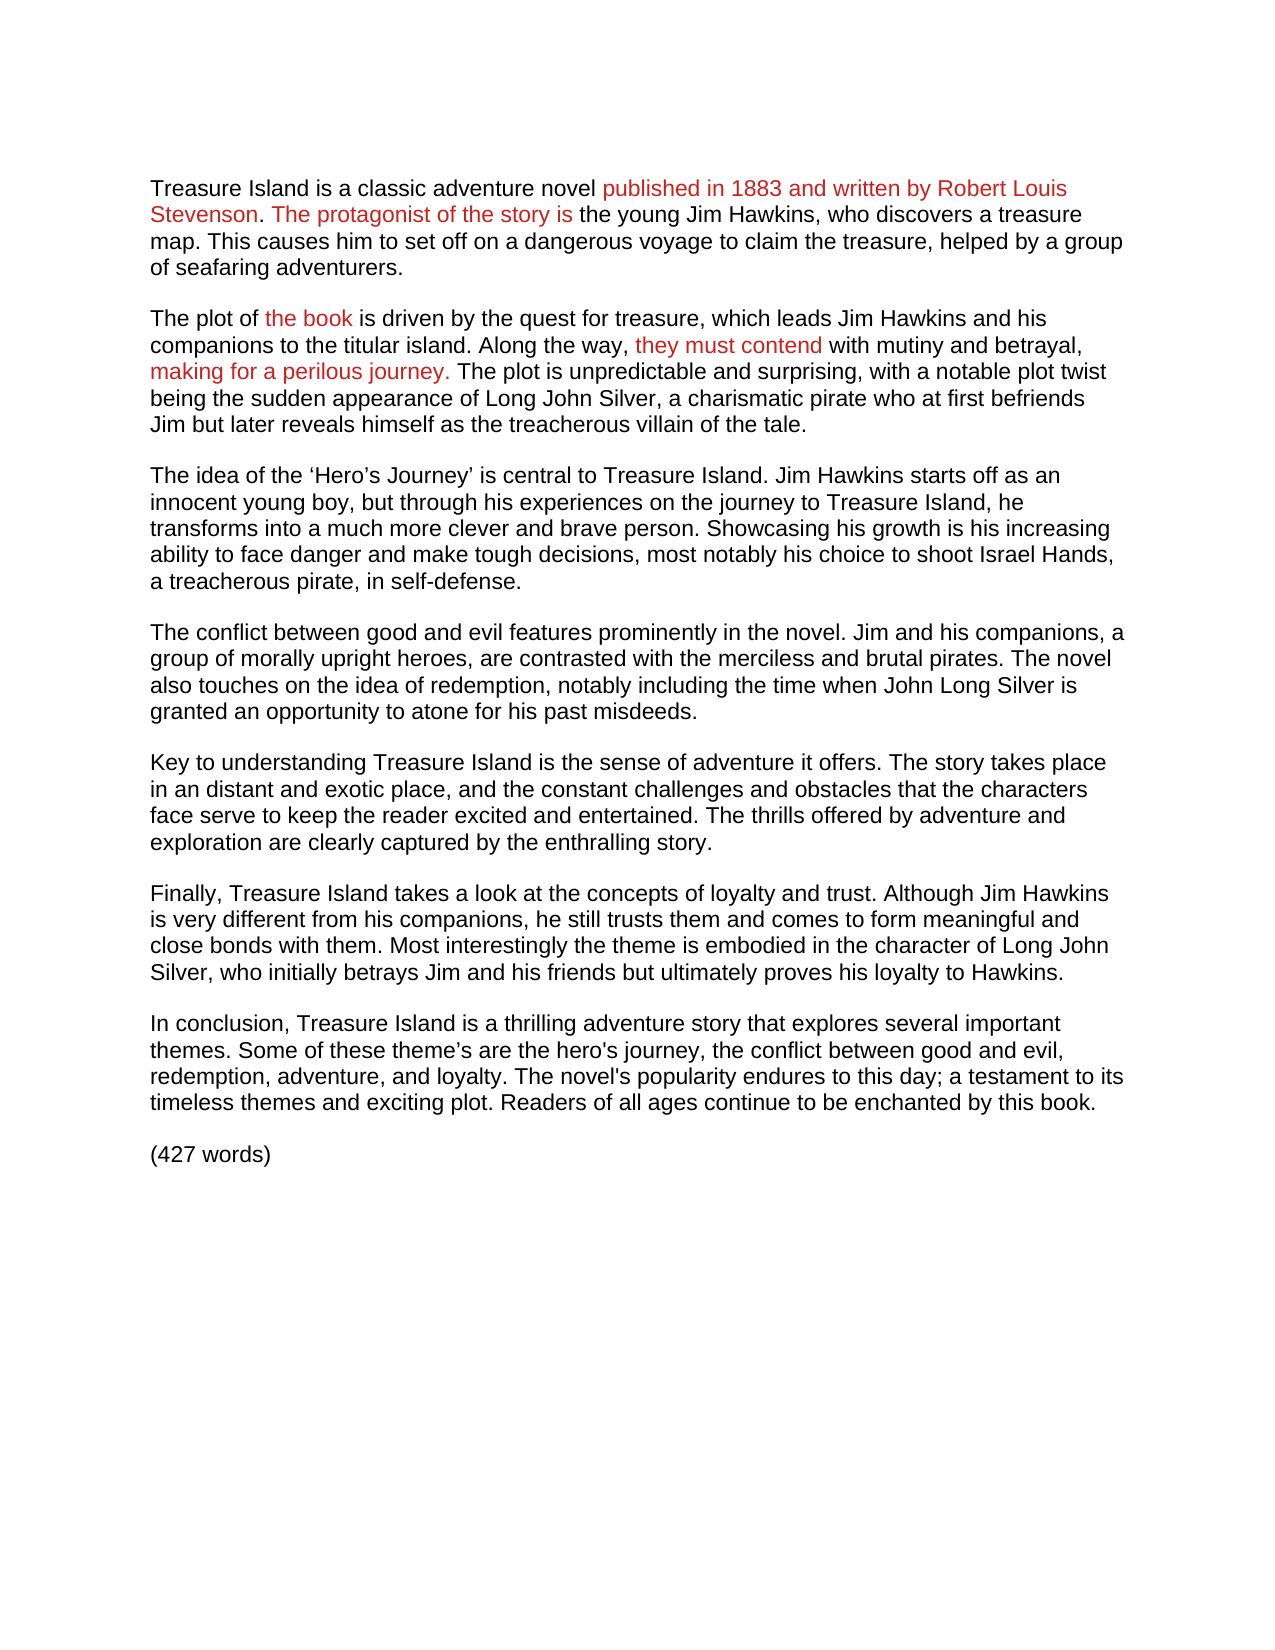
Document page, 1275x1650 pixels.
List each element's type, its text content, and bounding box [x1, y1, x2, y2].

text Key to understanding Treasure Island is the sense of adventure it offers. The story takes place in an distant and exotic place, and the constant challenges and obstacles that the characters face serve to keep the reader excited and entertained. The thrills offered by adventure and exploration are clearly captured by the enthralling story. [150, 749, 1125, 855]
text Treasure Island is a classic adventure novel published in 1883 and written by Robert Louis Stevenson. The protagonist of the story is the young Jim Hawkins, who discovers a treasure map. This causes him to set off on a dangerous voyage to claim the treasure, helped by a group of seafaring adventurers. [150, 175, 1125, 280]
text The plot of the book is driven by the quest for treasure, which leads Jim Hawkins and his companions to the titular island. Along the way, they must contend with mutiny and betrayal, making for a perilous journey. The plot is unpredictable and surprising, with a notable plot twist being the sudden appearance of Long John Silver, a charismatic pirate who at first befriends Jim but later reveals himself as the treacherous villain of the tale. [150, 305, 1125, 437]
text (427 words) [150, 1141, 1125, 1167]
text In conclusion, Treasure Island is a thrilling adventure story that explores several important themes. Some of these theme’s are the hero's journey, the conflict between good and evil, redemption, adventure, and loyalty. The novel's popularity endures to this day; a testament to its timeless themes and exciting plot. Readers of all ages continue to be enchanted by this book. [150, 1010, 1125, 1116]
text The conflict between good and evil features prominently in the novel. Jim and his companions, a group of morally upright heroes, are contrasted with the merciless and brutal pirates. The novel also touches on the idea of redemption, notably including the time when John Long Silver is granted an opportunity to atone for his past misdeeds. [150, 619, 1125, 724]
text Finally, Treasure Island takes a look at the concepts of loyalty and trust. Although Jim Hawkins is very different from his companions, he still trusts them and comes to form meaningful and close bonds with them. Most interestingly the theme is embodied in the character of Long John Silver, who initially betrays Jim and his friends but ultimately proves his loyalty to Hawkins. [150, 880, 1125, 985]
text The idea of the ‘Hero’s Journey’ is central to Treasure Island. Jim Hawkins starts off as an innocent young boy, but through his experiences on the journey to Treasure Island, he transforms into a much more clever and brave person. Showcasing his growth is his increasing ability to face danger and make tough decisions, most notably his choice to shoot Israel Hands, a treacherous pirate, in self-defense. [150, 462, 1125, 594]
